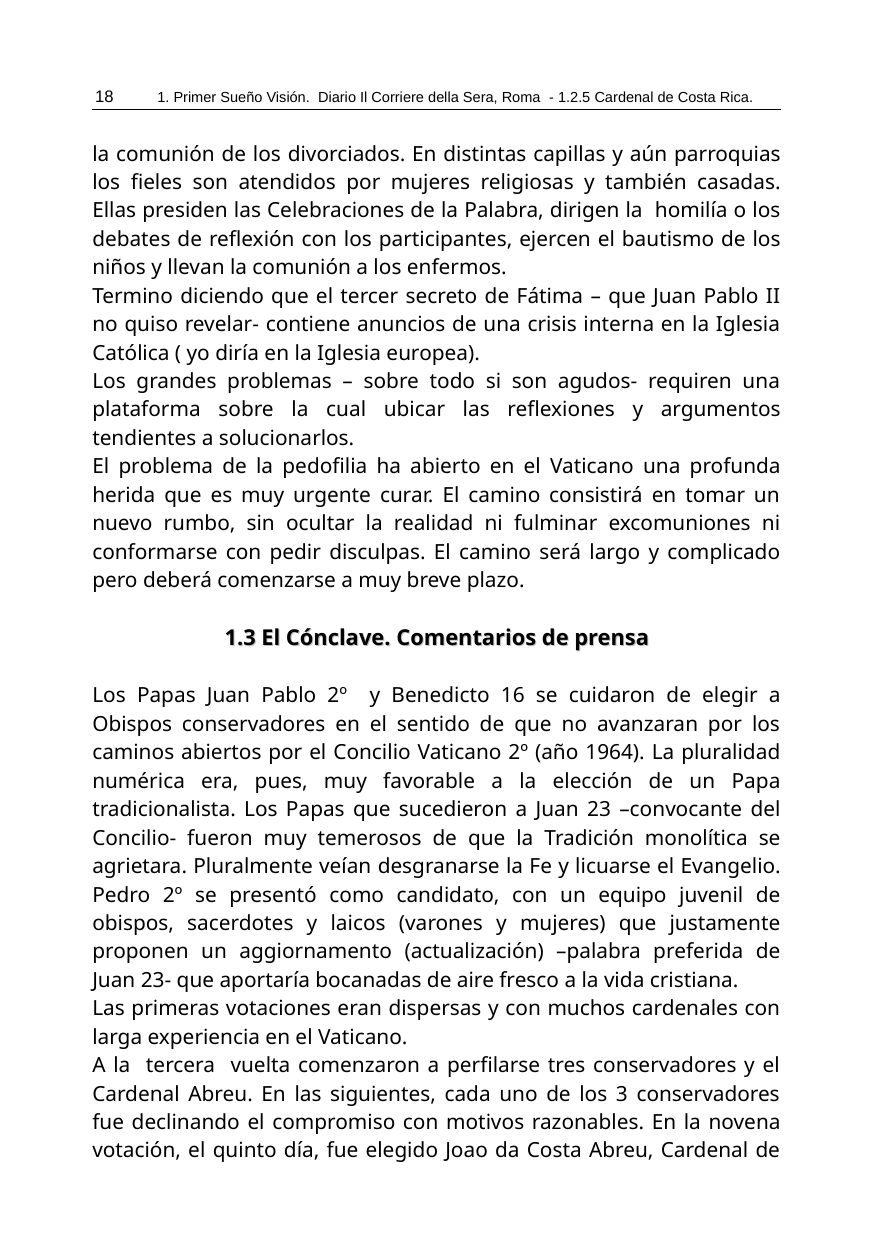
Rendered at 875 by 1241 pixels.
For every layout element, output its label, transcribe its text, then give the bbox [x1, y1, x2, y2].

text Los grandes problemas – sobre todo si son agudos- requiren una plataforma sobre la cual ubicar las reflexiones y argumentos tendientes a solucionarlos. [92, 366, 781, 451]
text A la tercera vuelta comenzaron a perfilarse tres conservadores y el Cardenal Abreu. En las siguientes, cada uno de los 3 conservadores fue declinando el compromiso con motivos razonables. En la novena votación, el quinto día, fue elegido Joao da Costa Abreu, Cardenal de [92, 1050, 781, 1164]
text El problema de la pedofilia ha abierto en el Vaticano una profunda herida que es muy urgente curar. El camino consistirá en tomar un nuevo rumbo, sin ocultar la realidad ni fulminar excomuniones ni conformarse con pedir disculpas. El camino será largo y complicado pero deberá comenzarse a muy breve plazo. [92, 451, 781, 594]
text Las primeras votaciones eran dispersas y con muchos cardenales con larga experiencia en el Vaticano. [92, 993, 781, 1050]
text Los Papas Juan Pablo 2º y Benedicto 16 se cuidaron de elegir a Obispos conservadores en el sentido de que no avanzaran por los caminos abiertos por el Concilio Vaticano 2º (año 1964). La pluralidad numérica era, pues, muy favorable a la elección de un Papa tradicionalista. Los Papas que sucedieron a Juan 23 –convocante del Concilio- fueron muy temerosos de que la Tradición monolítica se agrietara. Pluralmente veían desgranarse la Fe y licuarse el Evangelio. Pedro 2º se presentó como candidato, con un equipo juvenil de obispos, sacerdotes y laicos (varones y mujeres) que justamente proponen un aggiornamento (actualización) –palabra preferida de Juan 23- que aportaría bocanadas de aire fresco a la vida cristiana. [92, 681, 781, 993]
subtitle 1.3 El Cónclave. Comentarios de prensa [92, 622, 781, 652]
text la comunión de los divorciados. En distintas capillas y aún parroquias los fieles son atendidos por mujeres religiosas y también casadas. Ellas presiden las Celebraciones de la Palabra, dirigen la homilía o los debates de reflexión con los participantes, ejercen el bautismo de los niños y llevan la comunión a los enfermos. [92, 139, 781, 281]
text Termino diciendo que el tercer secreto de Fátima – que Juan Pablo II no quiso revelar- contiene anuncios de una crisis interna en la Iglesia Católica ( yo diría en la Iglesia europea). [92, 281, 781, 366]
